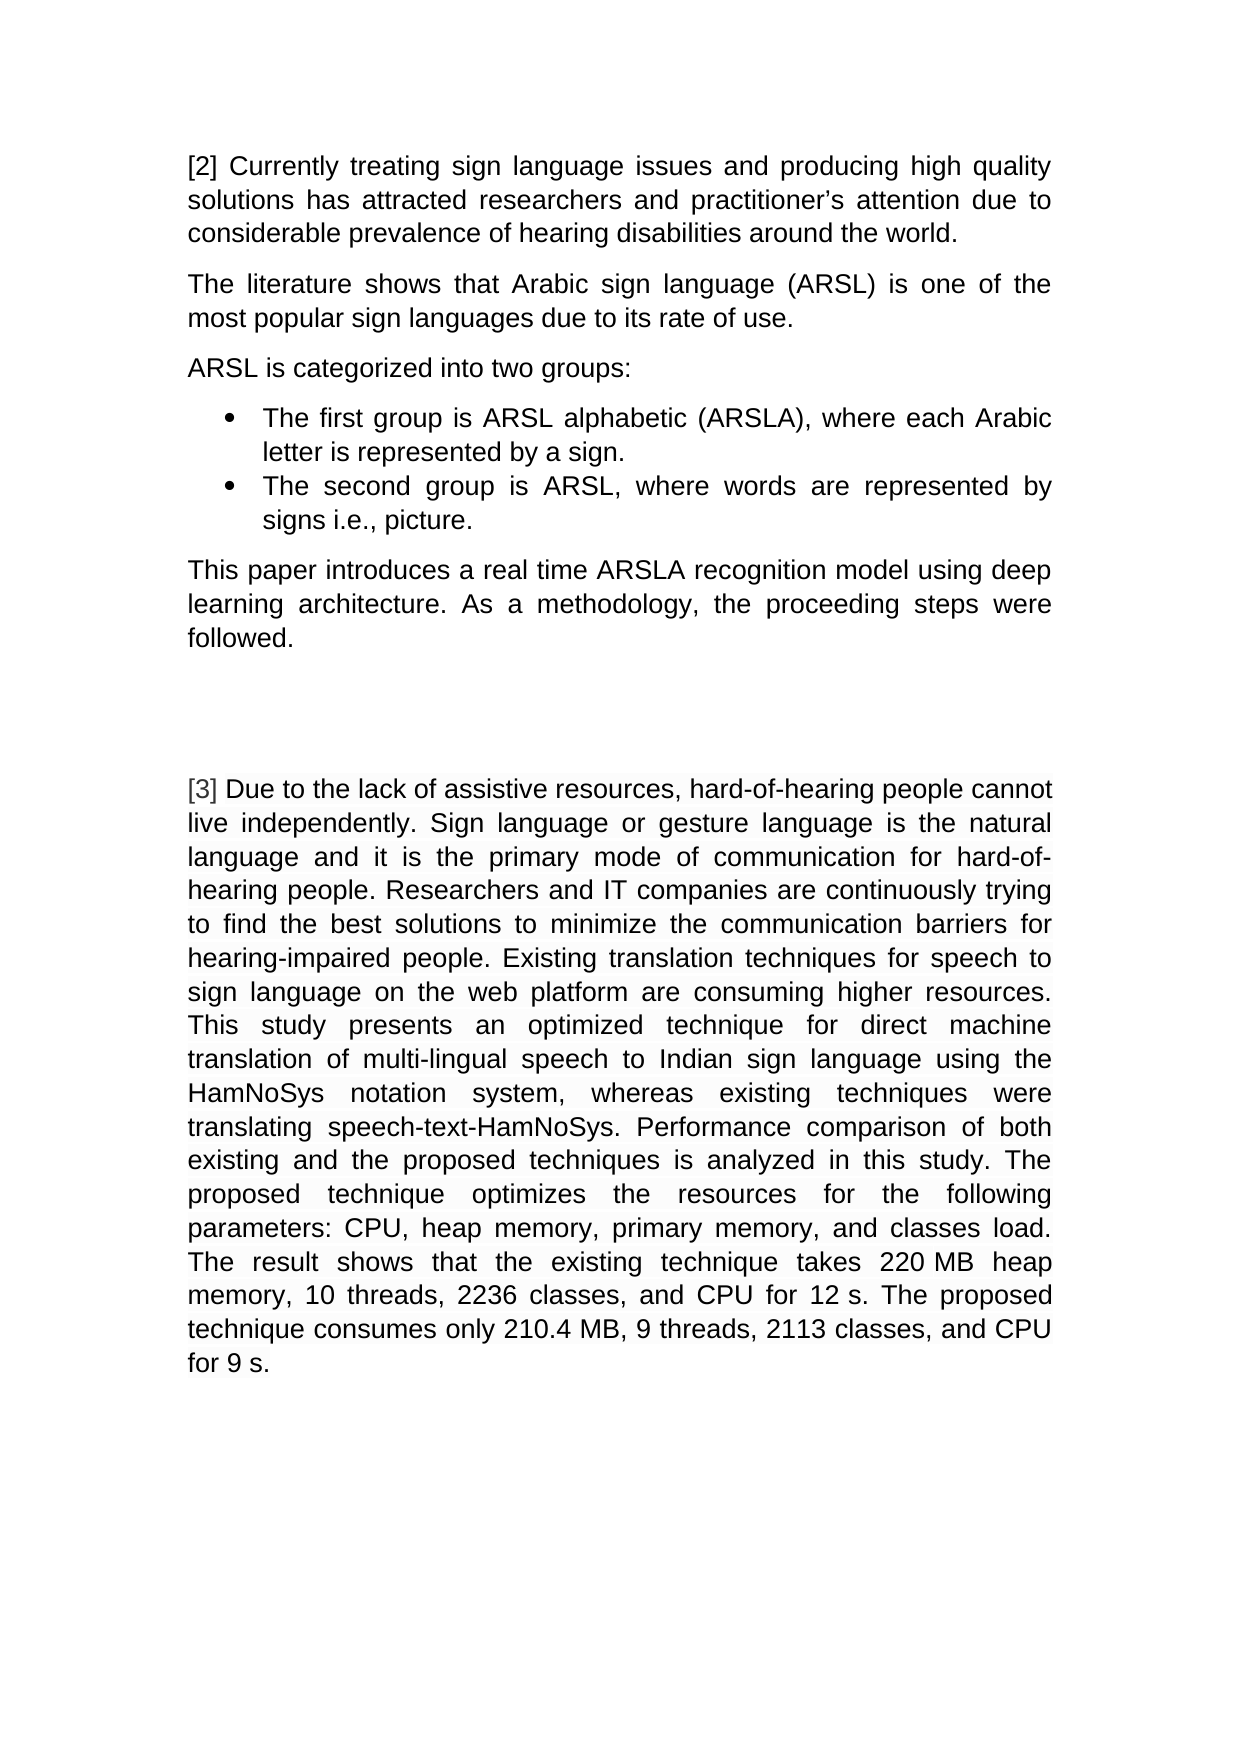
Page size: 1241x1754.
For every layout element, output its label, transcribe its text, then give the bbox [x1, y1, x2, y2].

text ARSL is categorized into two groups: [187, 352, 1053, 383]
list The second group is ARSL, where words are represented by signs i.e., picture. [225, 470, 1053, 535]
list The first group is ARSL alphabetic (ARSLA), where each Arabic letter is represented by a sign. [225, 402, 1053, 468]
text [2] Currently treating sign language issues and producing high quality solutions has attracted researchers and practitioner’s attention due to considerable prevalence of hearing disabilities around the world. [187, 150, 1053, 249]
text [3] Due to the lack of assistive resources, hard-of-hearing people cannot live independently. Sign language or gesture language is the natural language and it is the primary mode of communication for hard-of-hearing people. Researchers and IT companies are continuously trying to find the best solutions to minimize the communication barriers for hearing-impaired people. Existing translation techniques for speech to sign language on the web platform are consuming higher resources. This study presents an optimized technique for direct machine translation of multi-lingual speech to Indian sign language using the HamNoSys notation system, whereas existing techniques were translating speech-text-HamNoSys. Performance comparison of both existing and the proposed techniques is analyzed in this study. The proposed technique optimizes the resources for the following parameters: CPU, heap memory, primary memory, and classes load. The result shows that the existing technique takes 220 MB heap memory, 10 threads, 2236 classes, and CPU for 12 s. The proposed technique consumes only 210.4 MB, 9 threads, 2113 classes, and CPU for 9 s. [187, 773, 1053, 1378]
text The literature shows that Arabic sign language (ARSL) is one of the most popular sign languages due to its rate of use. [187, 268, 1053, 333]
text This paper introduces a real time ARSLA recognition model using deep learning architecture. As a methodology, the proceeding steps were followed. [187, 554, 1053, 653]
